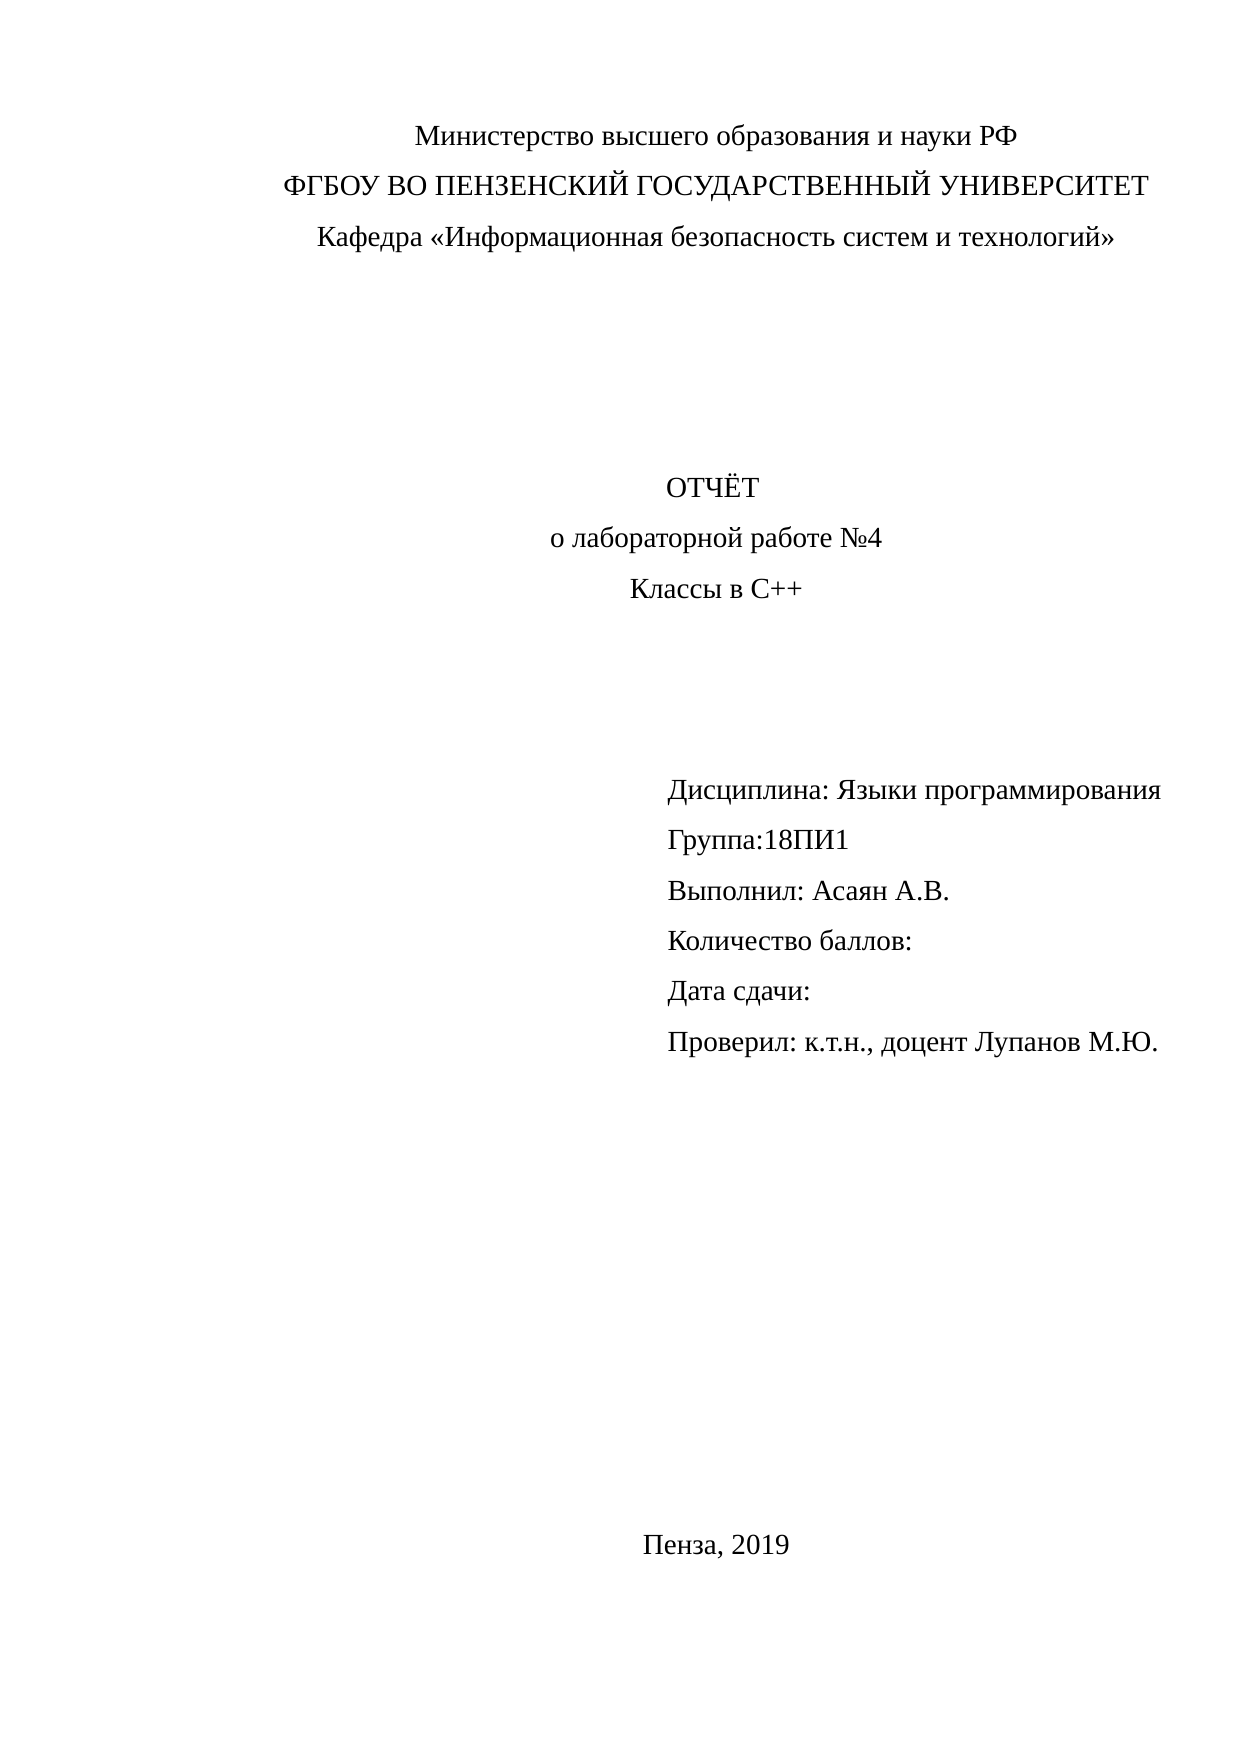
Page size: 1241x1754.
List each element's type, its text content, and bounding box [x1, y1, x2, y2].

text Пенза, 2019 [251, 1527, 1181, 1560]
text Классы в C++ [251, 571, 1181, 604]
text Проверил: к.т.н., доцент Лупанов М.Ю. [667, 1024, 1169, 1057]
text ОТЧЁТ [251, 470, 1181, 504]
text Дата сдачи: [667, 973, 1169, 1007]
text ФГБОУ ВО ПЕНЗЕНСКИЙ ГОСУДАРСТВЕННЫЙ УНИВЕРСИТЕТ [251, 168, 1181, 202]
text Группа:18ПИ1 [667, 822, 1169, 856]
text о лабораторной работе №4 [251, 521, 1181, 554]
text Кафедра «Информационная безопасность систем и технологий» [251, 219, 1181, 252]
text Количество баллов: [667, 923, 1169, 957]
text Дисциплина: Языки программирования [667, 772, 1169, 806]
text Выполнил: Асаян А.В. [667, 873, 1169, 906]
text Министерство высшего образования и науки РФ [251, 118, 1181, 152]
